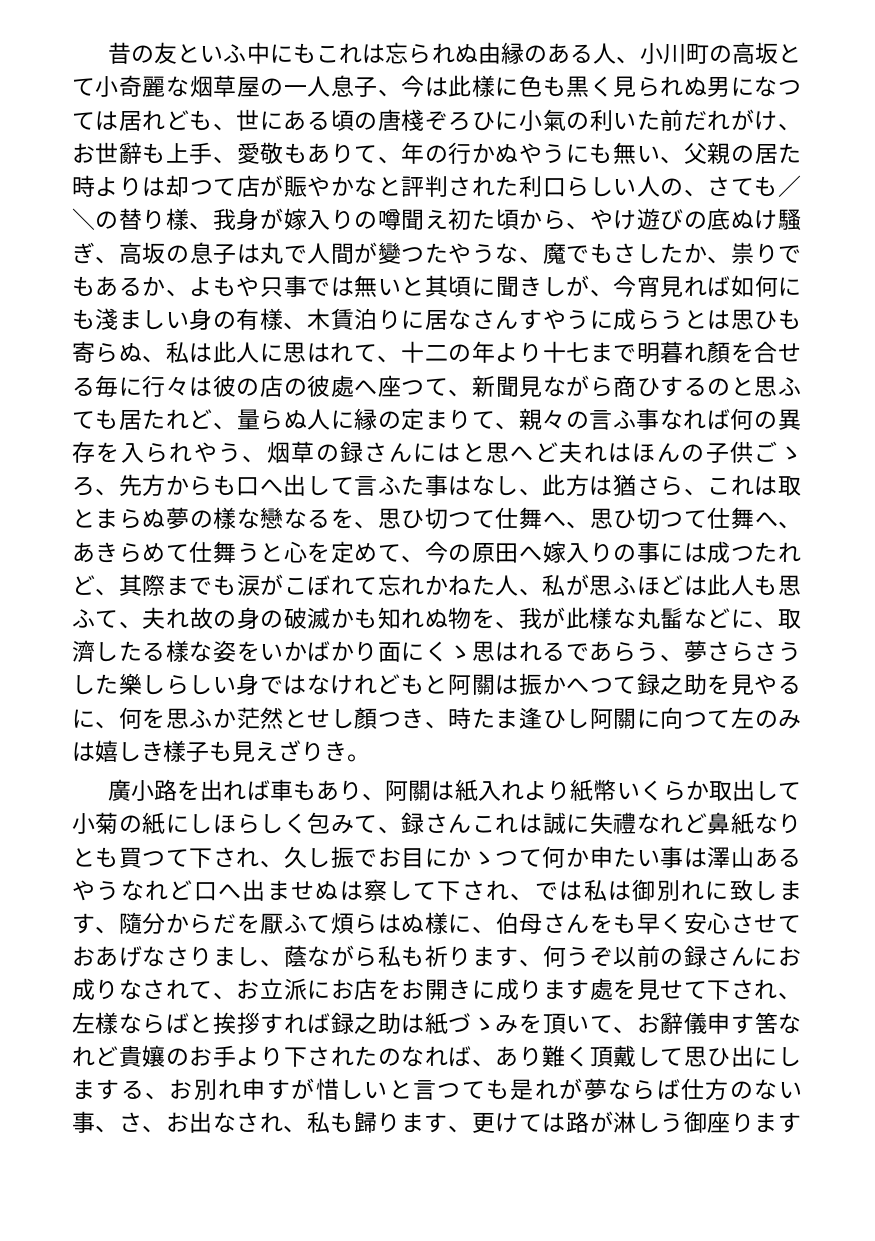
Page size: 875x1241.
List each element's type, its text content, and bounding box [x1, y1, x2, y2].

text 廣小路を出れば車もあり、阿關は紙入れより紙幣いくらか取出して小菊の紙にしほらしく包みて、録さんこれは誠に失禮なれど鼻紙なりとも買つて下され、久し振でお目にかゝつて何か申たい事は澤山あるやうなれど口へ出ませぬは察して下され、では私は御別れに致します、隨分からだを厭ふて煩らはぬ樣に、伯母さんをも早く安心させておあげなさりまし、蔭ながら私も祈ります、何うぞ以前の録さんにお成りなされて、お立派にお店をお開きに成ります處を見せて下され、左樣ならばと挨拶すれば録之助は紙づゝみを頂いて、お辭儀申す筈なれど貴孃のお手より下されたのなれば、あり難く頂戴して思ひ出にしまする、お別れ申すが惜しいと言つても是れが夢ならば仕方のない事、さ、お出なされ、私も歸ります、更けては路が淋しう御座ります [72, 773, 802, 1138]
text 昔の友といふ中にもこれは忘られぬ由縁のある人、小川町の高坂とて小奇麗な烟草屋の一人息子、今は此樣に色も黒く見られぬ男になつては居れども、世にある頃の唐棧ぞろひに小氣の利いた前だれがけ、お世辭も上手、愛敬もありて、年の行かぬやうにも無い、父親の居た時よりは却つて店が賑やかなと評判された利口らしい人の、さても／＼の替り樣、我身が嫁入りの噂聞え初た頃から、やけ遊びの底ぬけ騷ぎ、高坂の息子は丸で人間が變つたやうな、魔でもさしたか、祟りでもあるか、よもや只事では無いと其頃に聞きしが、今宵見れば如何にも淺ましい身の有樣、木賃泊りに居なさんすやうに成らうとは思ひも寄らぬ、私は此人に思はれて、十二の年より十七まで明暮れ顏を合せる毎に行々は彼の店の彼處へ座つて、新聞見ながら商ひするのと思ふても居たれど、量らぬ人に縁の定まりて、親々の言ふ事なれば何の異存を入られやう、烟草の録さんにはと思へど夫れはほんの子供ごゝろ、先方からも口へ出して言ふた事はなし、此方は猶さら、これは取とまらぬ夢の樣な戀なるを、思ひ切つて仕舞へ、思ひ切つて仕舞へ、あきらめて仕舞うと心を定めて、今の原田へ嫁入りの事には成つたれど、其際までも涙がこぼれて忘れかねた人、私が思ふほどは此人も思ふて、夫れ故の身の破滅かも知れぬ物を、我が此樣な丸髷などに、取濟したる樣な姿をいかばかり面にくゝ思はれるであらう、夢さらさうした樂しらしい身ではなけれどもと阿關は振かへつて録之助を見やるに、何を思ふか茫然とせし顏つき、時たま逢ひし阿關に向つて左のみは嬉しき樣子も見えざりき。 [72, 36, 802, 767]
